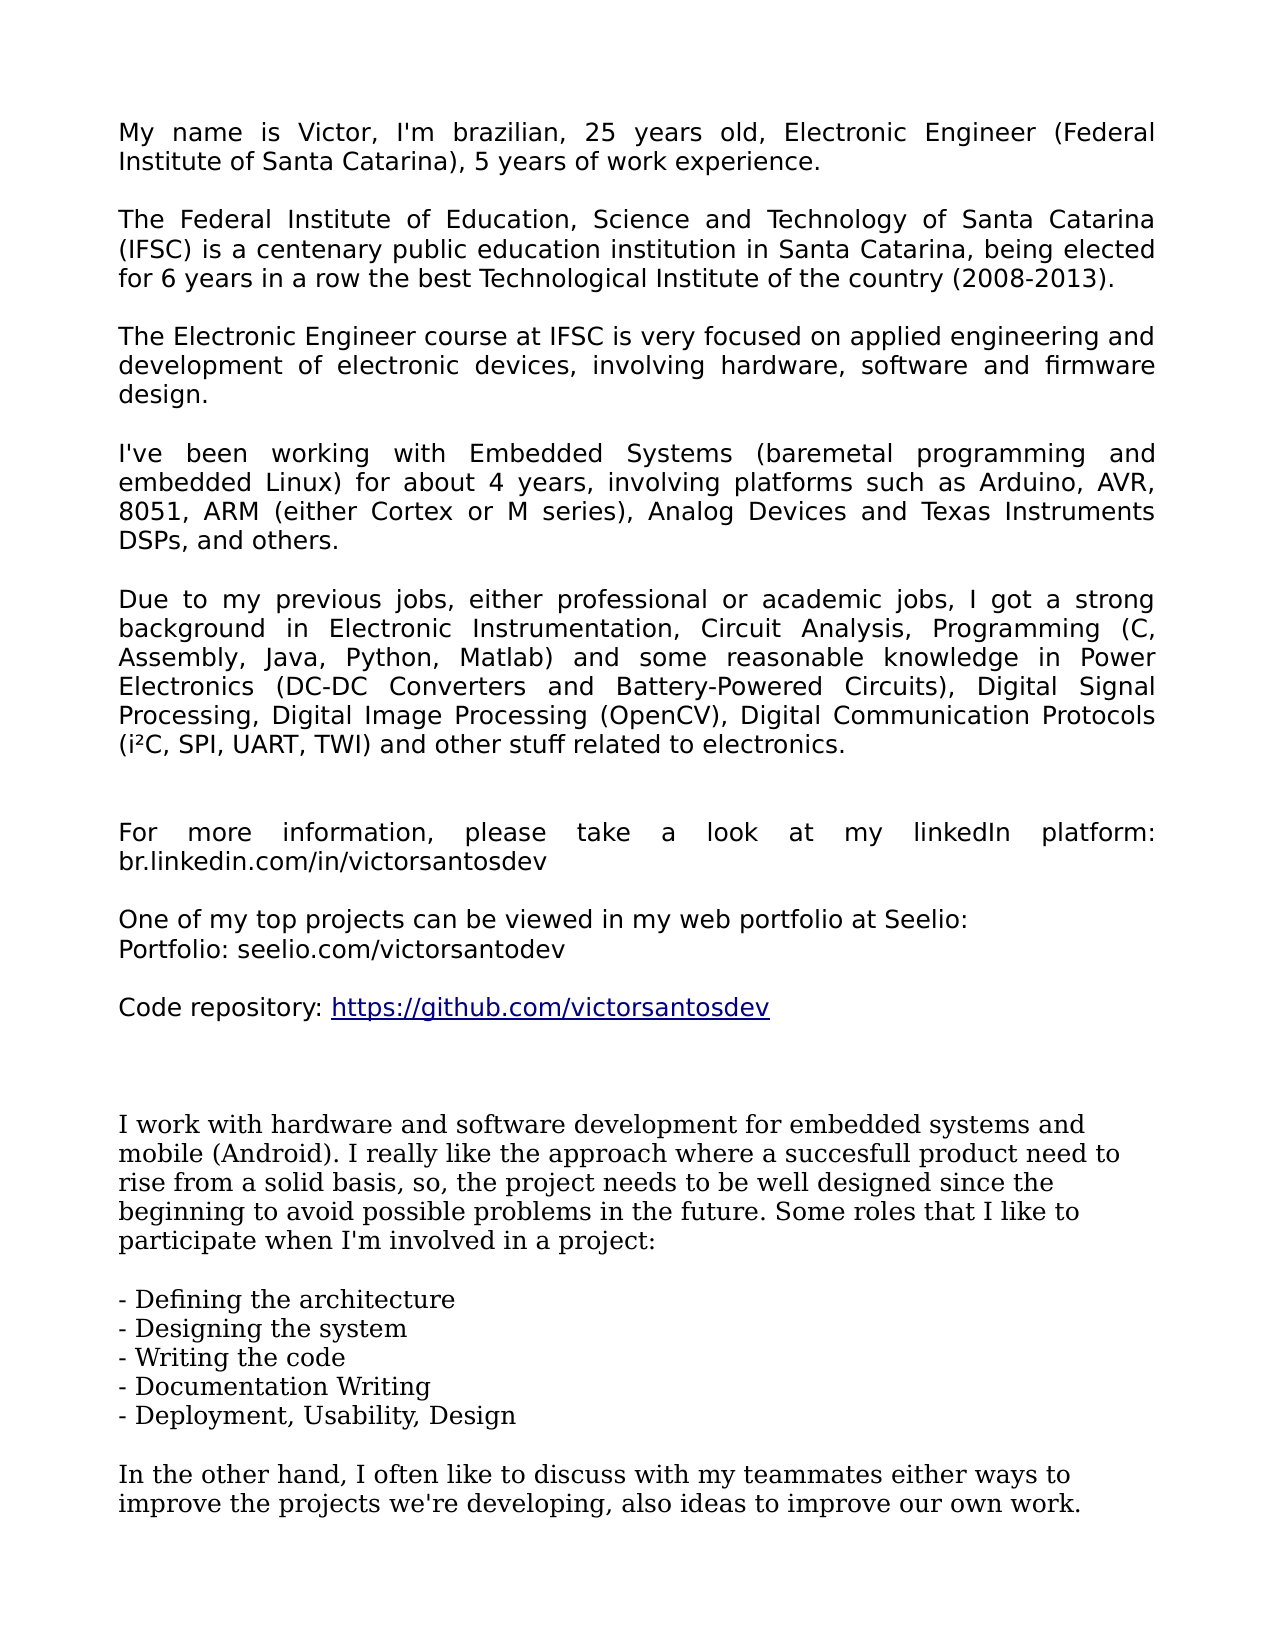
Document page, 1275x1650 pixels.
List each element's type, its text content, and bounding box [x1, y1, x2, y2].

text I work with hardware and software development for embedded systems and mobile (Android). I really like the approach where a succesfull product need to rise from a solid basis, so, the project needs to be well designed since the beginning to avoid possible problems in the future. Some roles that I like to participate when I'm involved in a project: [118, 1110, 1157, 1256]
text I've been working with Embedded Systems (baremetal programming and embedded Linux) for about 4 years, involving platforms such as Arduino, AVR, 8051, ARM (either Cortex or M series), Analog Devices and Texas Instruments DSPs, and others. [118, 439, 1157, 556]
text - Writing the code [118, 1343, 1157, 1372]
text In the other hand, I often like to discuss with my teammates either ways to improve the projects we're developing, also ideas to improve our own work. [118, 1460, 1157, 1518]
text - Deployment, Usability, Design [118, 1401, 1157, 1431]
text Code repository: https://github.com/victorsantosdev [118, 993, 1157, 1022]
text One of my top projects can be viewed in my web portfolio at Seelio: [118, 906, 1157, 935]
text - Designing the system [118, 1314, 1157, 1343]
text My name is Victor, I'm brazilian, 25 years old, Electronic Engineer (Federal Institute of Santa Catarina), 5 years of work experience. [118, 118, 1157, 176]
text - Documentation Writing [118, 1372, 1157, 1401]
text Due to my previous jobs, either professional or academic jobs, I got a strong background in Electronic Instrumentation, Circuit Analysis, Programming (C, Assembly, Java, Python, Matlab) and some reasonable knowledge in Power Electronics (DC-DC Converters and Battery-Powered Circuits), Digital Signal Processing, Digital Image Processing (OpenCV), Digital Communication Protocols (i²C, SPI, UART, TWI) and other stuff related to electronics. [118, 585, 1157, 760]
text Portfolio: seelio.com/victorsantodev [118, 935, 1157, 964]
text The Electronic Engineer course at IFSC is very focused on applied engineering and development of electronic devices, involving hardware, software and firmware design. [118, 322, 1157, 410]
text - Defining the architecture [118, 1285, 1157, 1314]
text The Federal Institute of Education, Science and Technology of Santa Catarina (IFSC) is a centenary public education institution in Santa Catarina, being elected for 6 years in a row the best Technological Institute of the country (2008-2013). [118, 206, 1157, 293]
text For more information, please take a look at my linkedIn platform: br.linkedin.com/in/victorsantosdev [118, 818, 1157, 876]
